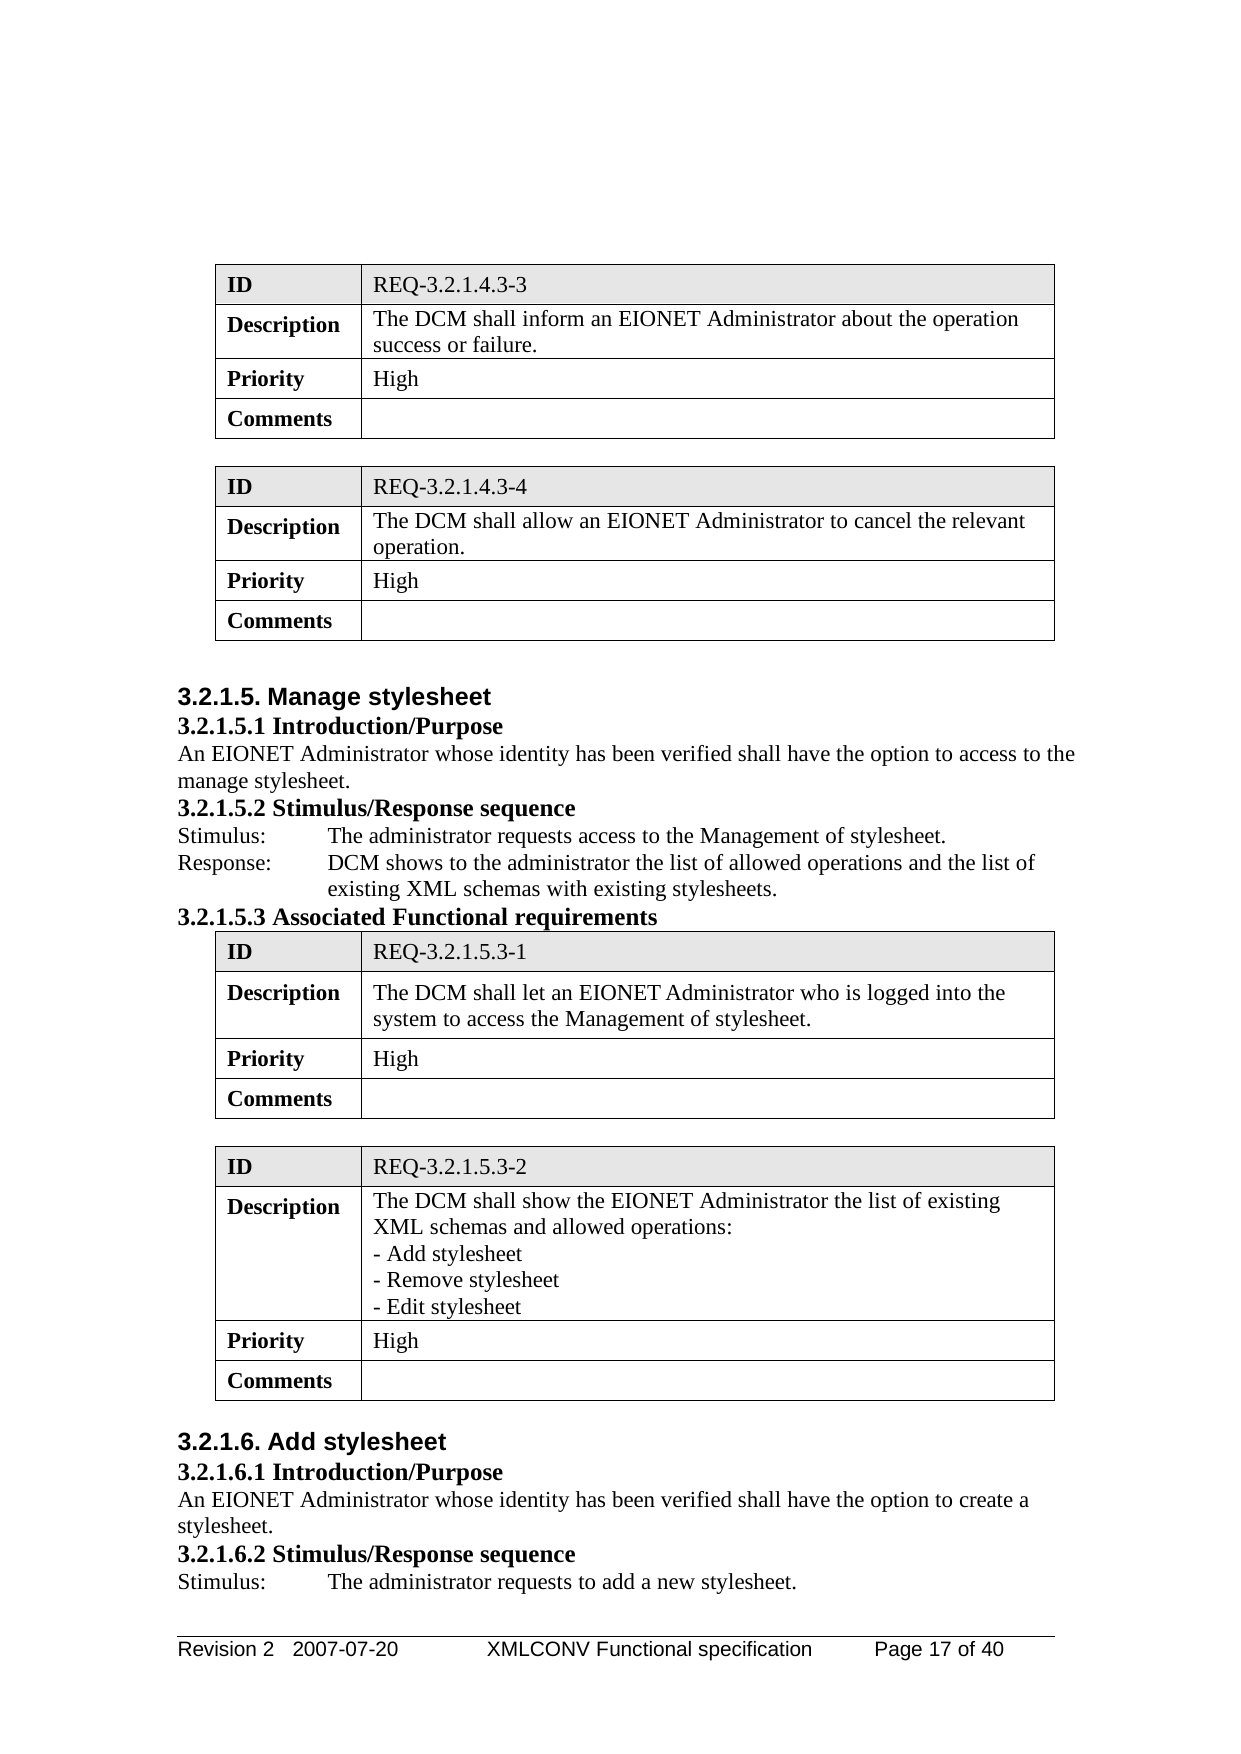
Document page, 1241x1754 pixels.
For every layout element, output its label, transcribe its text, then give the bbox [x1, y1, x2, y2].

table_cell [362, 1361, 1054, 1400]
table_header ID [216, 467, 361, 506]
table_header REQ-3.2.1.4.3-4 [362, 467, 1054, 506]
table_cell Description [216, 1187, 361, 1319]
table_cell Priority [216, 1039, 361, 1078]
table_cell Description [216, 972, 361, 1038]
table_cell Description [216, 507, 361, 560]
text Response: DCM shows to the administrator the list of allowed operations and the list of existing XML schemas with existing stylesheets. [177, 849, 1092, 902]
table_cell The DCM shall allow an EIONET Administrator to cancel the relevant operation. [362, 507, 1054, 560]
table_cell High [362, 561, 1054, 600]
table_cell Comments [216, 601, 361, 640]
table_cell Comments [216, 1079, 361, 1118]
table_cell High [362, 359, 1054, 398]
table_cell [362, 399, 1054, 438]
table_header ID [216, 932, 361, 971]
table_cell [362, 601, 1054, 640]
subtitle 3.2.1.6.2 Stimulus/Response sequence [177, 1538, 1092, 1568]
table_cell Priority [216, 1321, 361, 1359]
text An EIONET Administrator whose identity has been verified shall have the option to create a stylesheet. [177, 1485, 1092, 1538]
table_header REQ-3.2.1.5.3-1 [362, 932, 1054, 971]
subtitle 3.2.1.5.3 Associated Functional requirements [177, 902, 1092, 931]
text Stimulus: The administrator requests access to the Management of stylesheet. [177, 822, 1092, 849]
table_cell [362, 1079, 1054, 1118]
table_cell Description [216, 305, 361, 358]
table_header REQ-3.2.1.4.3-3 [362, 265, 1054, 303]
table_cell High [362, 1039, 1054, 1078]
table_header ID [216, 1147, 361, 1186]
table_header REQ-3.2.1.5.3-2 [362, 1147, 1054, 1186]
table_cell Comments [216, 399, 361, 438]
table_cell The DCM shall inform an EIONET Administrator about the operation success or failure. [362, 305, 1054, 358]
table_cell The DCM shall let an EIONET Administrator who is logged into the system to access the Management of stylesheet. [362, 972, 1054, 1038]
subtitle 3.2.1.5.2 Stimulus/Response sequence [177, 793, 1092, 822]
subtitle 3.2.1.6.1 Introduction/Purpose [177, 1456, 1092, 1485]
subtitle 3.2.1.5.1 Introduction/Purpose [177, 711, 1092, 740]
text Stimulus: The administrator requests to add a new stylesheet. [177, 1568, 1092, 1594]
table_cell Priority [216, 359, 361, 398]
subtitle Add stylesheet [177, 1427, 1092, 1456]
subtitle Manage stylesheet [177, 682, 1092, 711]
table_cell Priority [216, 561, 361, 600]
table_cell Comments [216, 1361, 361, 1400]
table_header ID [216, 265, 361, 303]
table_cell The DCM shall show the EIONET Administrator the list of existing XML schemas and allowed operations: - Add stylesheet - Remove stylesheet - Edit stylesheet [362, 1187, 1054, 1319]
text An EIONET Administrator whose identity has been verified shall have the option to access to the manage stylesheet. [177, 740, 1092, 793]
table_cell High [362, 1321, 1054, 1359]
